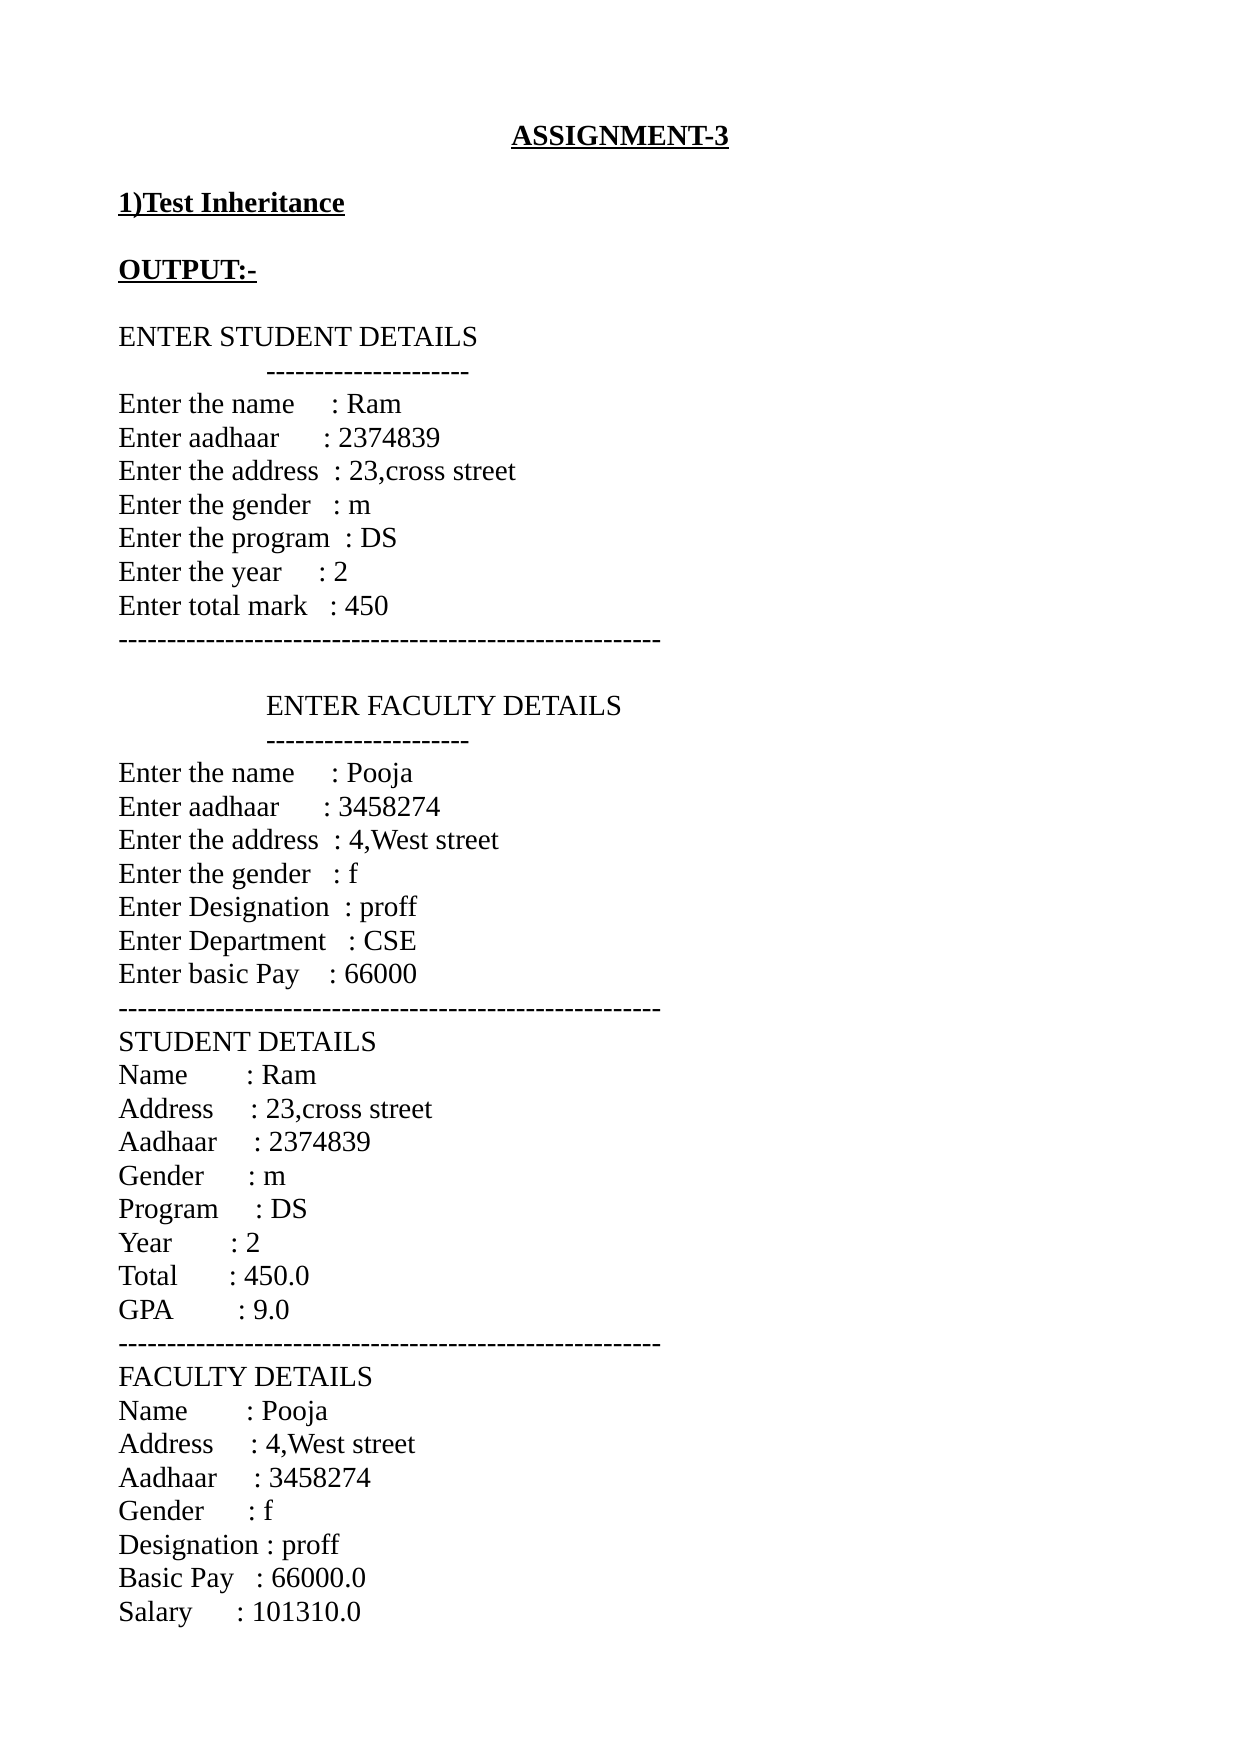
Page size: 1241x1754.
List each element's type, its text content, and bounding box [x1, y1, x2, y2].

text Address : 4,West street [118, 1426, 1122, 1460]
text Enter the address : 4,West street [118, 822, 1122, 856]
text Enter Designation : proff [118, 889, 1122, 923]
text Enter total mark : 450 [118, 588, 1122, 621]
text Enter basic Pay : 66000 [118, 957, 1122, 990]
text STUDENT DETAILS [118, 1024, 1122, 1057]
text OUTPUT:- [118, 252, 1122, 286]
text Year : 2 [118, 1225, 1122, 1258]
text FACULTY DETAILS [118, 1359, 1122, 1393]
text ASSIGNMENT-3 [118, 118, 1122, 152]
text Enter the program : DS [118, 521, 1122, 554]
text Enter the gender : f [118, 856, 1122, 889]
text Aadhaar : 2374839 [118, 1124, 1122, 1158]
text -------------------------------------------------------- [118, 1326, 1122, 1359]
text Enter aadhaar : 2374839 [118, 420, 1122, 453]
text Designation : proff [118, 1527, 1122, 1560]
text --------------------- [118, 353, 1122, 386]
text Enter Department : CSE [118, 923, 1122, 957]
text Aadhaar : 3458274 [118, 1460, 1122, 1493]
text Enter the address : 23,cross street [118, 453, 1122, 487]
text ENTER FACULTY DETAILS [118, 688, 1122, 722]
text Enter the name : Pooja [118, 755, 1122, 789]
text Enter aadhaar : 3458274 [118, 789, 1122, 822]
text --------------------- [118, 722, 1122, 755]
text Name : Pooja [118, 1393, 1122, 1426]
text GPA : 9.0 [118, 1292, 1122, 1326]
text Gender : f [118, 1493, 1122, 1527]
text Salary : 101310.0 [118, 1594, 1122, 1627]
text -------------------------------------------------------- [118, 621, 1122, 655]
text Gender : m [118, 1158, 1122, 1191]
text Enter the gender : m [118, 487, 1122, 521]
text ENTER STUDENT DETAILS [118, 319, 1122, 353]
text 1)Test Inheritance [118, 185, 1122, 219]
text Total : 450.0 [118, 1258, 1122, 1292]
text -------------------------------------------------------- [118, 990, 1122, 1024]
text Address : 23,cross street [118, 1091, 1122, 1124]
text Program : DS [118, 1191, 1122, 1225]
text Basic Pay : 66000.0 [118, 1560, 1122, 1594]
text Enter the year : 2 [118, 554, 1122, 588]
text Name : Ram [118, 1057, 1122, 1091]
text Enter the name : Ram [118, 386, 1122, 420]
